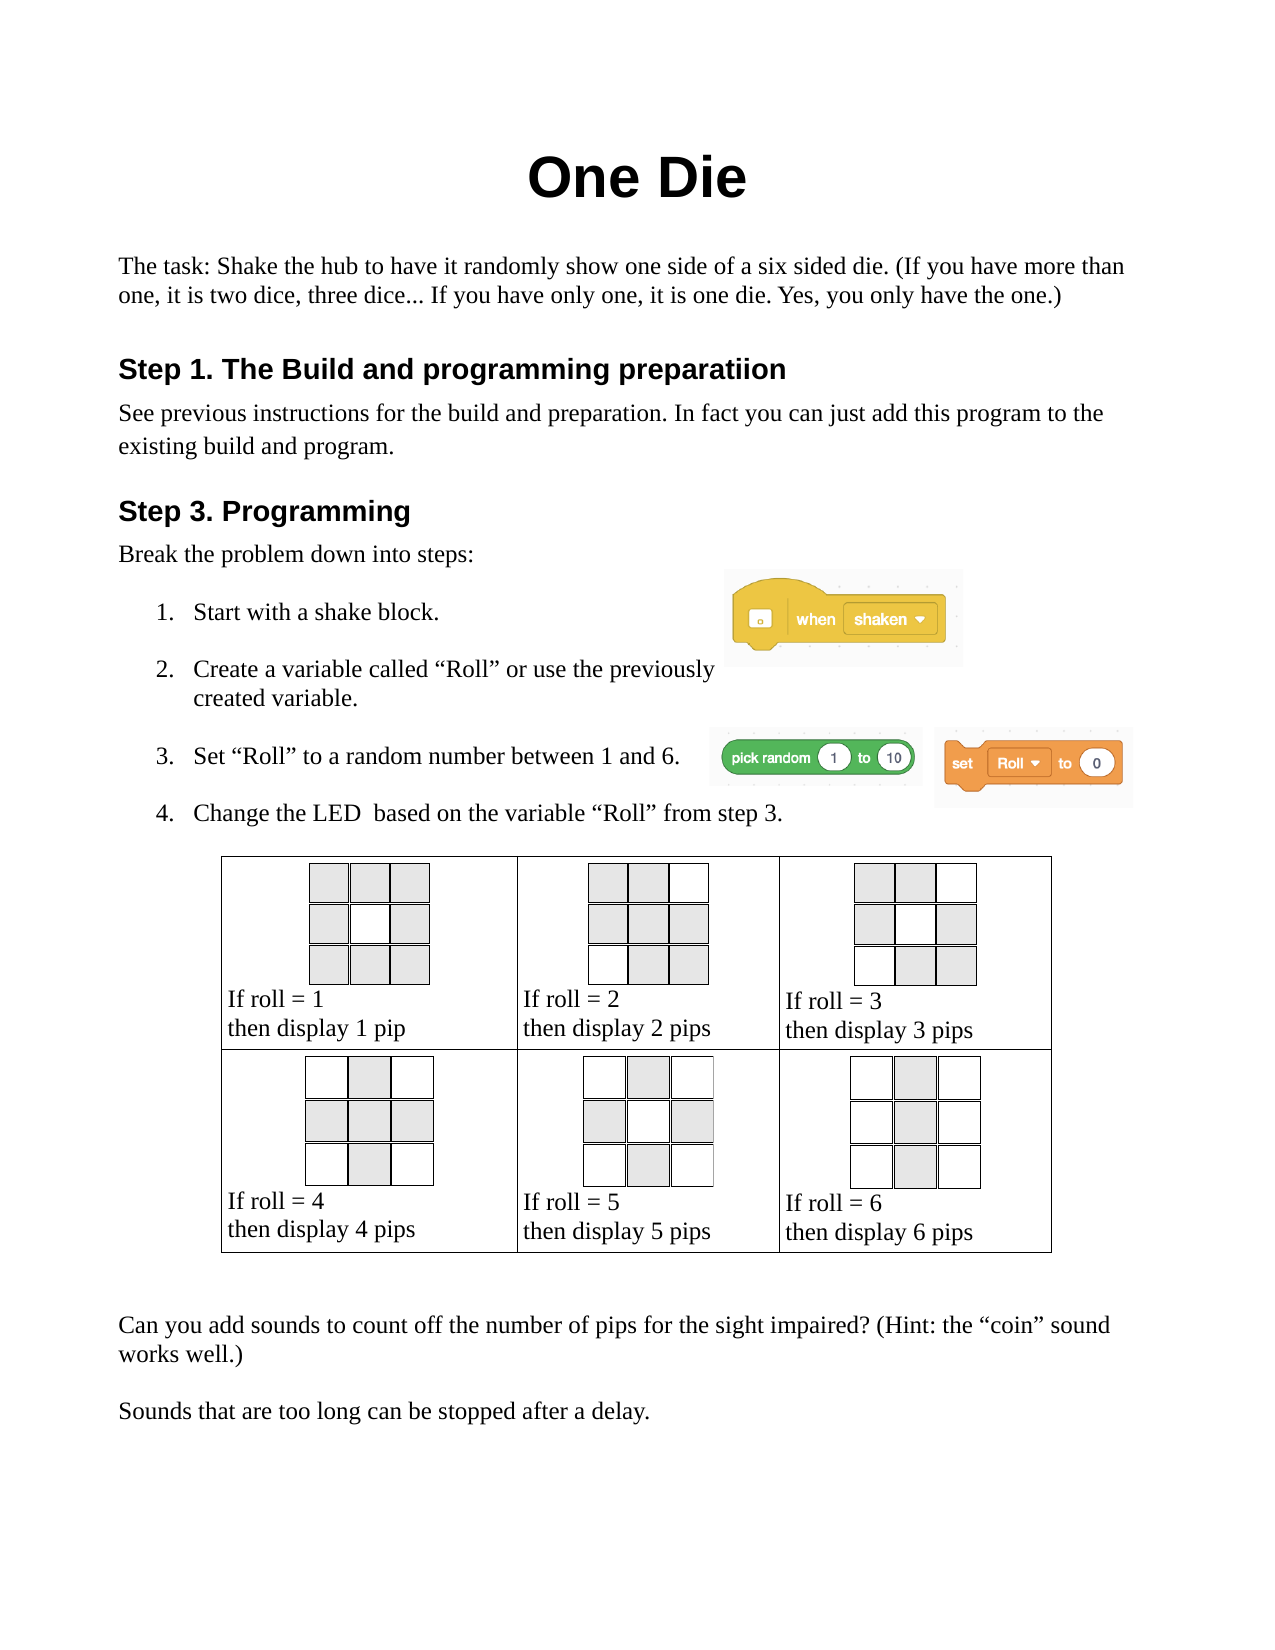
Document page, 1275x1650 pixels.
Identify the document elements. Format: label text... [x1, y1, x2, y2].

list Change the LED based on the variable “Roll” from step 3. [156, 798, 1157, 827]
text Sounds that are too long can be stopped after a delay. [118, 1396, 1157, 1425]
title One Die [118, 143, 1157, 210]
table_cell If roll = 4 then display 4 pips [222, 1050, 517, 1252]
table_header If roll = 1 then display 1 pip [222, 857, 517, 1049]
subtitle Step 1. The Build and programming preparatiion [118, 352, 1157, 386]
text Break the problem down into steps: [118, 539, 1157, 568]
picture [934, 727, 1134, 808]
list Set “Roll” to a random number between 1 and 6. [156, 741, 709, 769]
picture [724, 569, 964, 667]
text The task: Shake the hub to have it randomly show one side of a six sided die. (If you have more than one, it is two dice, three dice... If you have only one, it is one die. Yes, you only have the one.) [118, 251, 1157, 309]
table_header If roll = 3 then display 3 pips [780, 857, 1051, 1049]
list Start with a shake block. [156, 597, 724, 626]
text See previous instructions for the build and preparation. In fact you can just add this program to the existing build and program. [118, 398, 1157, 460]
subtitle Step 3. Programming [118, 493, 1157, 527]
list Create a variable called “Roll” or use the previously created variable. [156, 654, 1157, 741]
text Can you add sounds to count off the number of pips for the sight impaired? (Hint: the “coin” sound works well.) [118, 1310, 1157, 1368]
list [964, 597, 1157, 626]
picture [709, 727, 923, 786]
table_header If roll = 2 then display 2 pips [518, 857, 779, 1049]
table_cell If roll = 6 then display 6 pips [780, 1050, 1051, 1252]
table_cell If roll = 5 then display 5 pips [518, 1050, 779, 1252]
